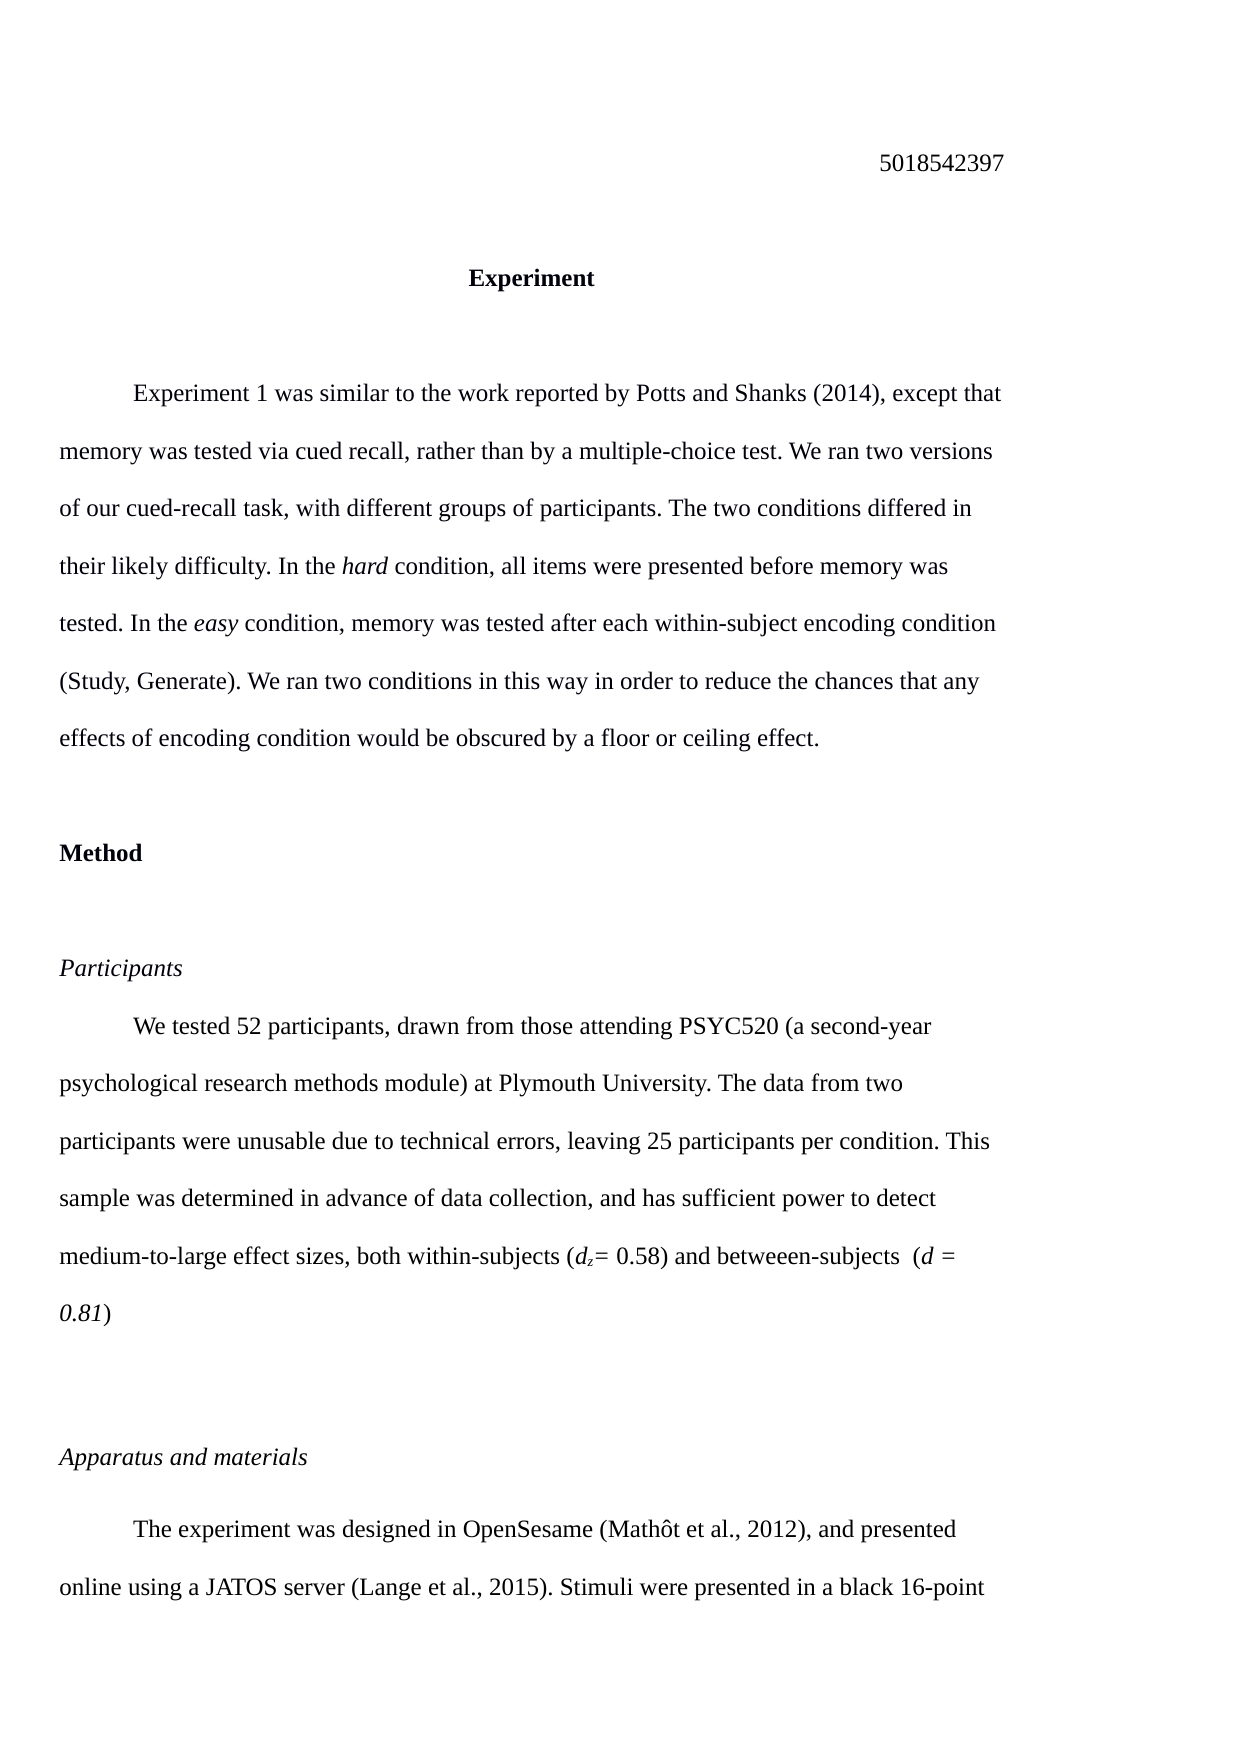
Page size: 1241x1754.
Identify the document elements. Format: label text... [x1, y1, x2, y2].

text We tested 52 participants, drawn from those attending PSYC520 (a second-year psychological research methods module) at Plymouth University. The data from two participants were unusable due to technical errors, leaving 25 participants per condition. This sample was determined in advance of data collection, and has sufficient power to detect medium-to-large effect sizes, both within-subjects (dz= 0.58) and betweeen-subjects (d = 0.81) [59, 1011, 1004, 1327]
text Experiment 1 was similar to the work reported by Potts and Shanks (2014), except that memory was tested via cued recall, rather than by a multiple-choice test. We ran two versions of our cued-recall task, with different groups of participants. The two conditions differed in their likely difficulty. In the hard condition, all items were presented before memory was tested. In the easy condition, memory was tested after each within-subject encoding condition (Study, Generate). We ran two conditions in this way in order to reduce the chances that any effects of encoding condition would be obscured by a floor or ceiling effect. [59, 378, 1004, 752]
text The experiment was designed in OpenSesame (Mathôt et al., 2012), and presented online using a JATOS server (Lange et al., 2015). Stimuli were presented in a black 16-point [59, 1514, 1004, 1601]
text Participants [59, 953, 1004, 982]
text Method [59, 838, 1004, 867]
text Apparatus and materials [59, 1442, 1004, 1471]
text Experiment [59, 263, 1004, 292]
